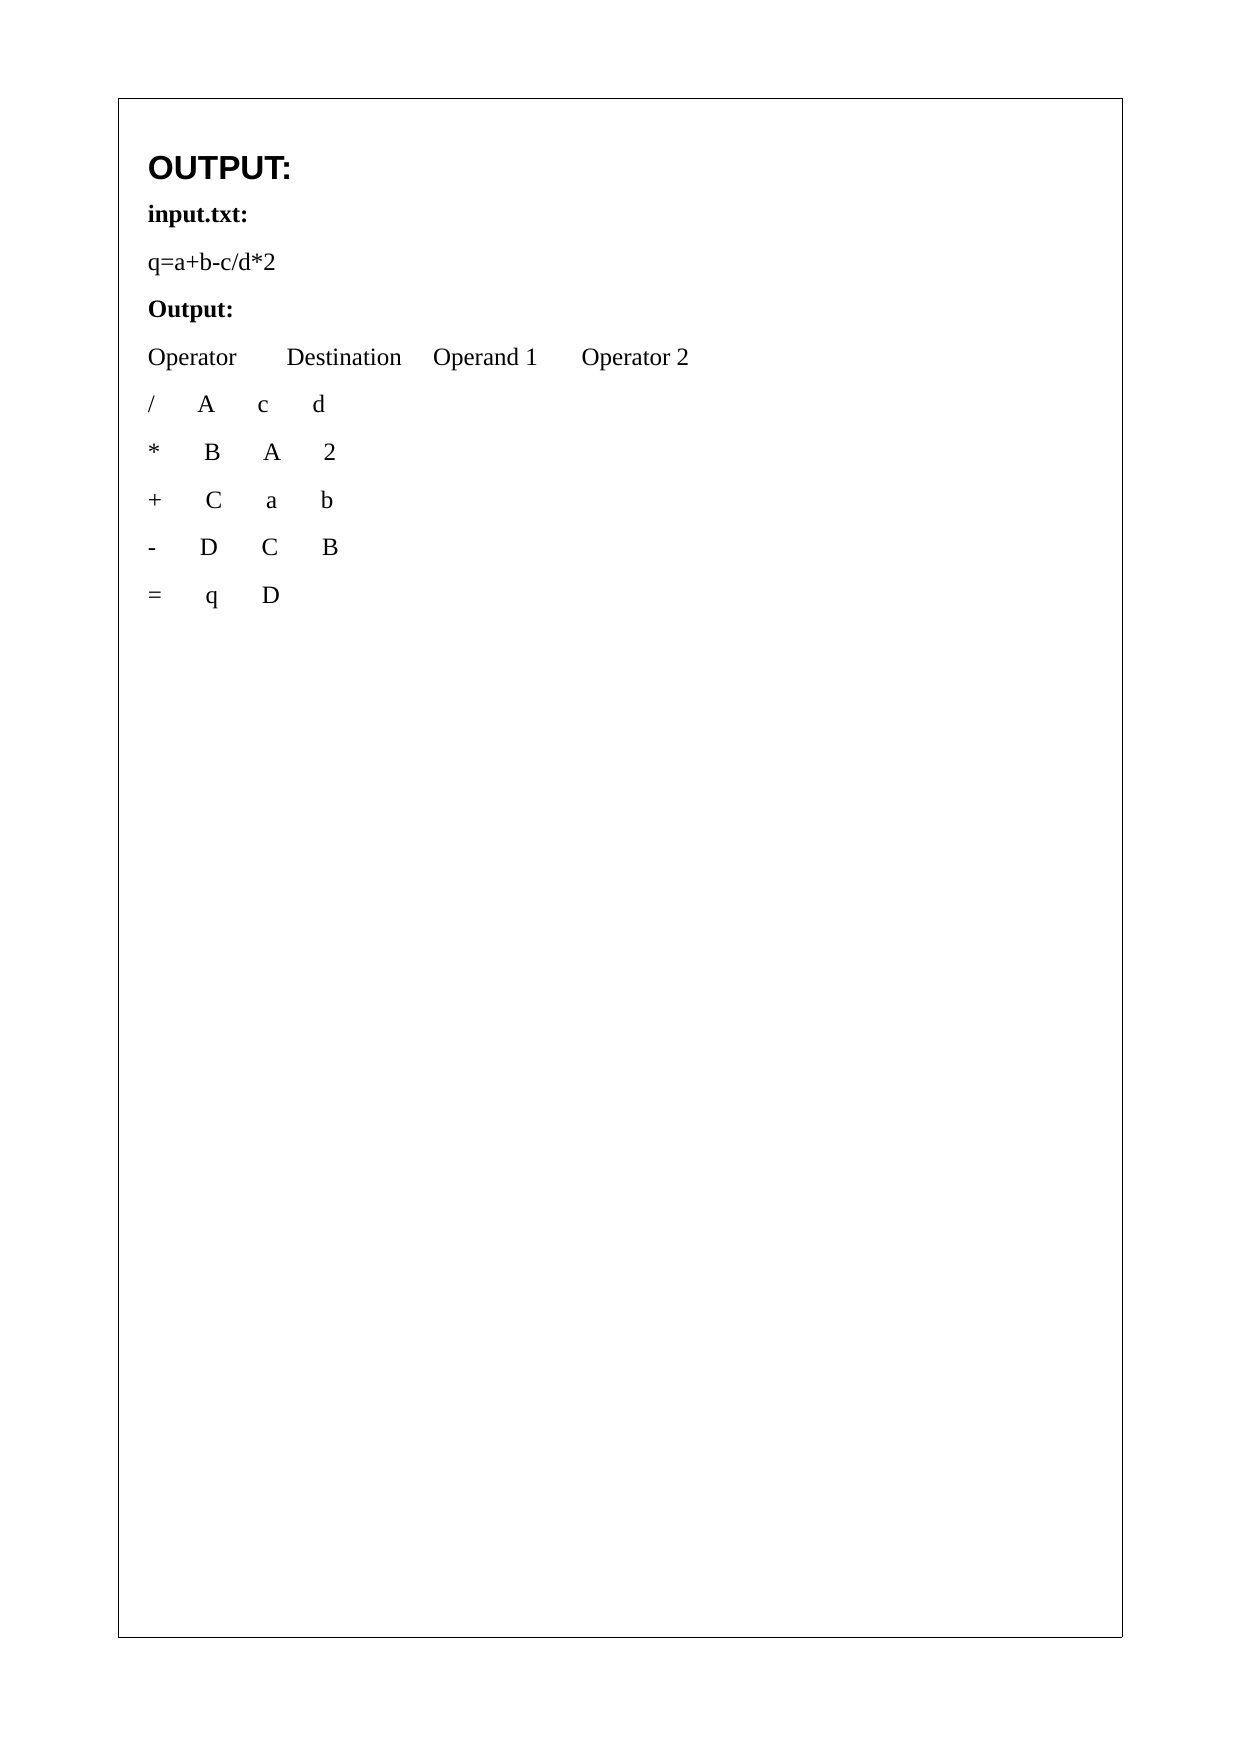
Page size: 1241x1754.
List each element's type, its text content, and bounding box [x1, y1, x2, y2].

text - D C B [148, 532, 1092, 561]
text input.txt: [148, 199, 1092, 228]
text Operator Destination Operand 1 Operator 2 [148, 342, 1092, 371]
text q=a+b-c/d*2 [148, 247, 1092, 275]
subtitle OUTPUT: [148, 148, 1092, 187]
text = q D [148, 580, 1092, 609]
text + C a b [148, 485, 1092, 513]
text Output: [148, 294, 1092, 323]
text / A c d [148, 389, 1092, 418]
text * B A 2 [148, 437, 1092, 466]
